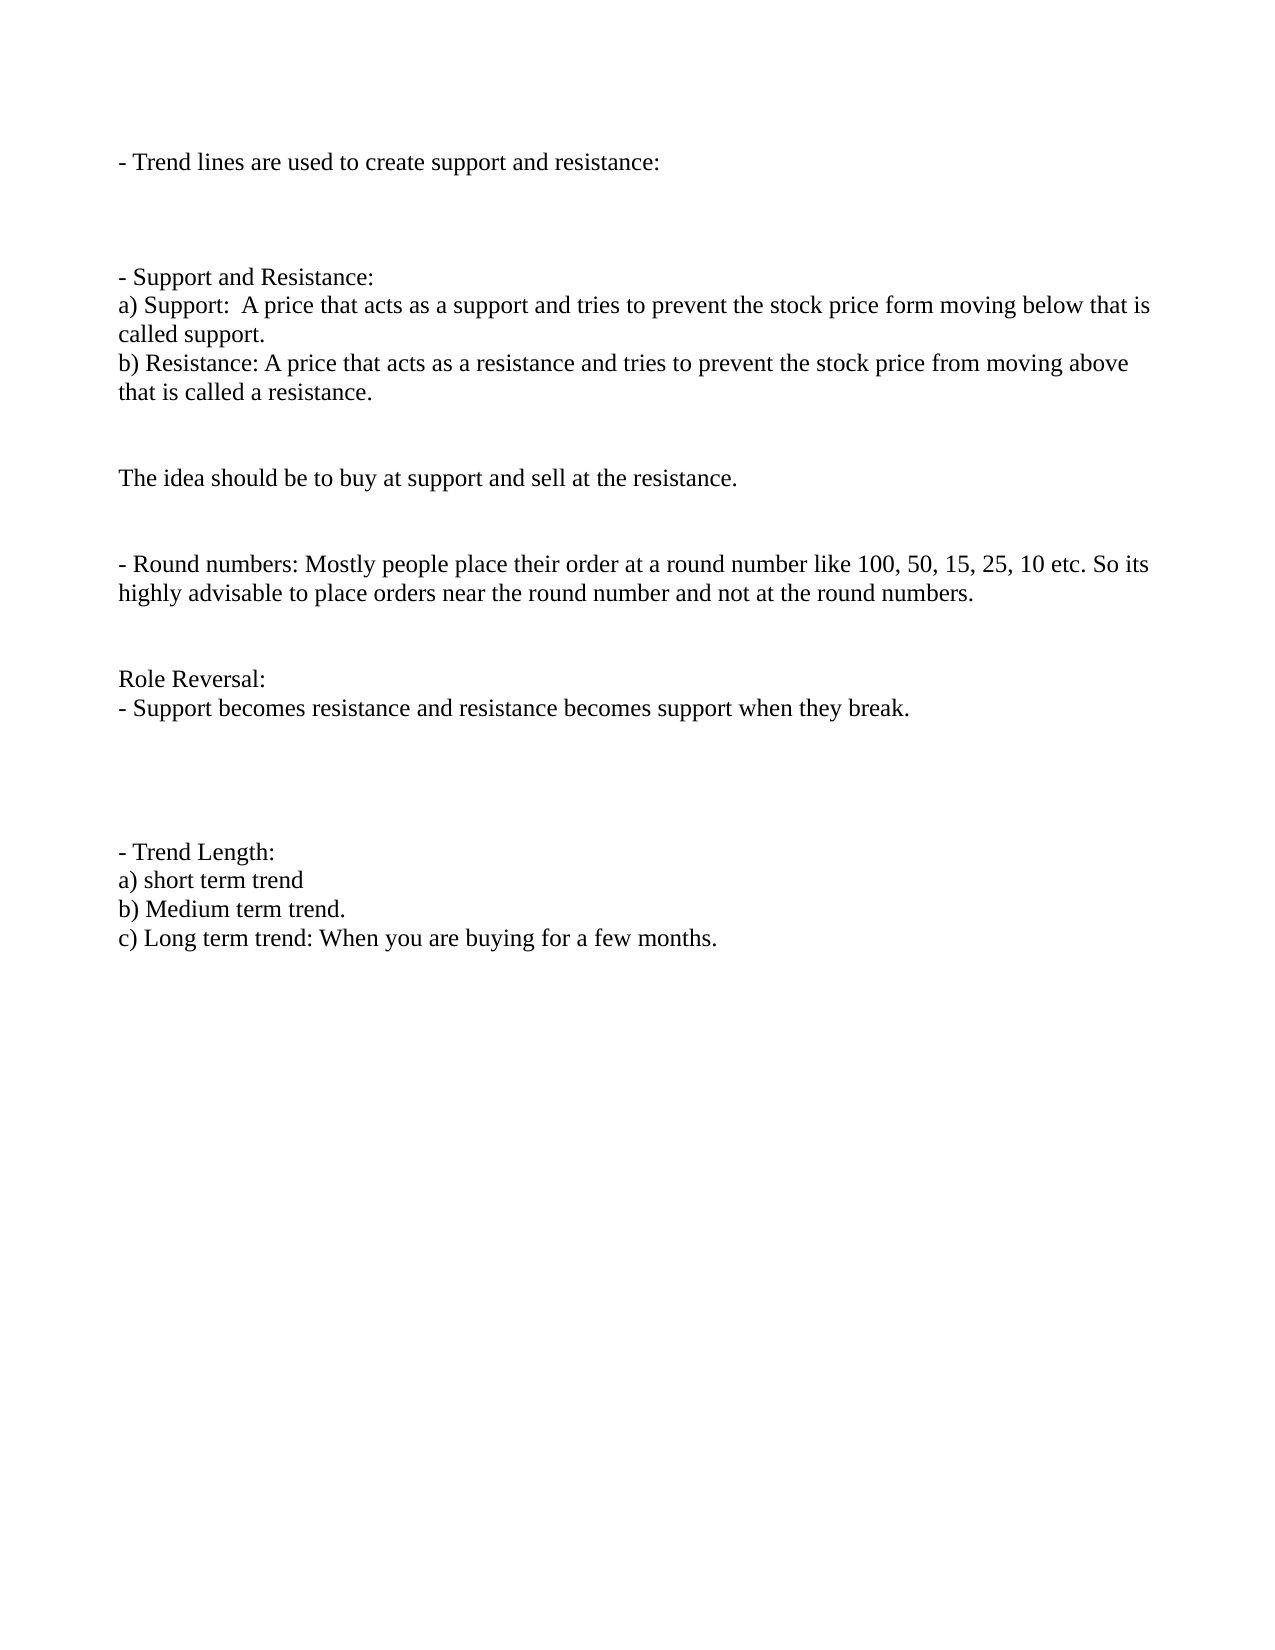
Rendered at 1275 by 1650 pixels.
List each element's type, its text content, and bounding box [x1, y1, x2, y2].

text c) Long term trend: When you are buying for a few months. [118, 923, 1157, 952]
text a) Support: A price that acts as a support and tries to prevent the stock price form moving below that is called support. [118, 291, 1157, 348]
text - Round numbers: Mostly people place their order at a round number like 100, 50, 15, 25, 10 etc. So its highly advisable to place orders near the round number and not at the round numbers. [118, 549, 1157, 607]
text - Trend Length: [118, 837, 1157, 866]
text - Support and Resistance: [118, 262, 1157, 291]
text Role Reversal: [118, 664, 1157, 693]
text The idea should be to buy at support and sell at the resistance. [118, 463, 1157, 492]
text a) short term trend [118, 866, 1157, 894]
text b) Medium term trend. [118, 894, 1157, 923]
text - Trend lines are used to create support and resistance: [118, 147, 1157, 176]
text b) Resistance: A price that acts as a resistance and tries to prevent the stock price from moving above that is called a resistance. [118, 348, 1157, 406]
text - Support becomes resistance and resistance becomes support when they break. [118, 693, 1157, 722]
